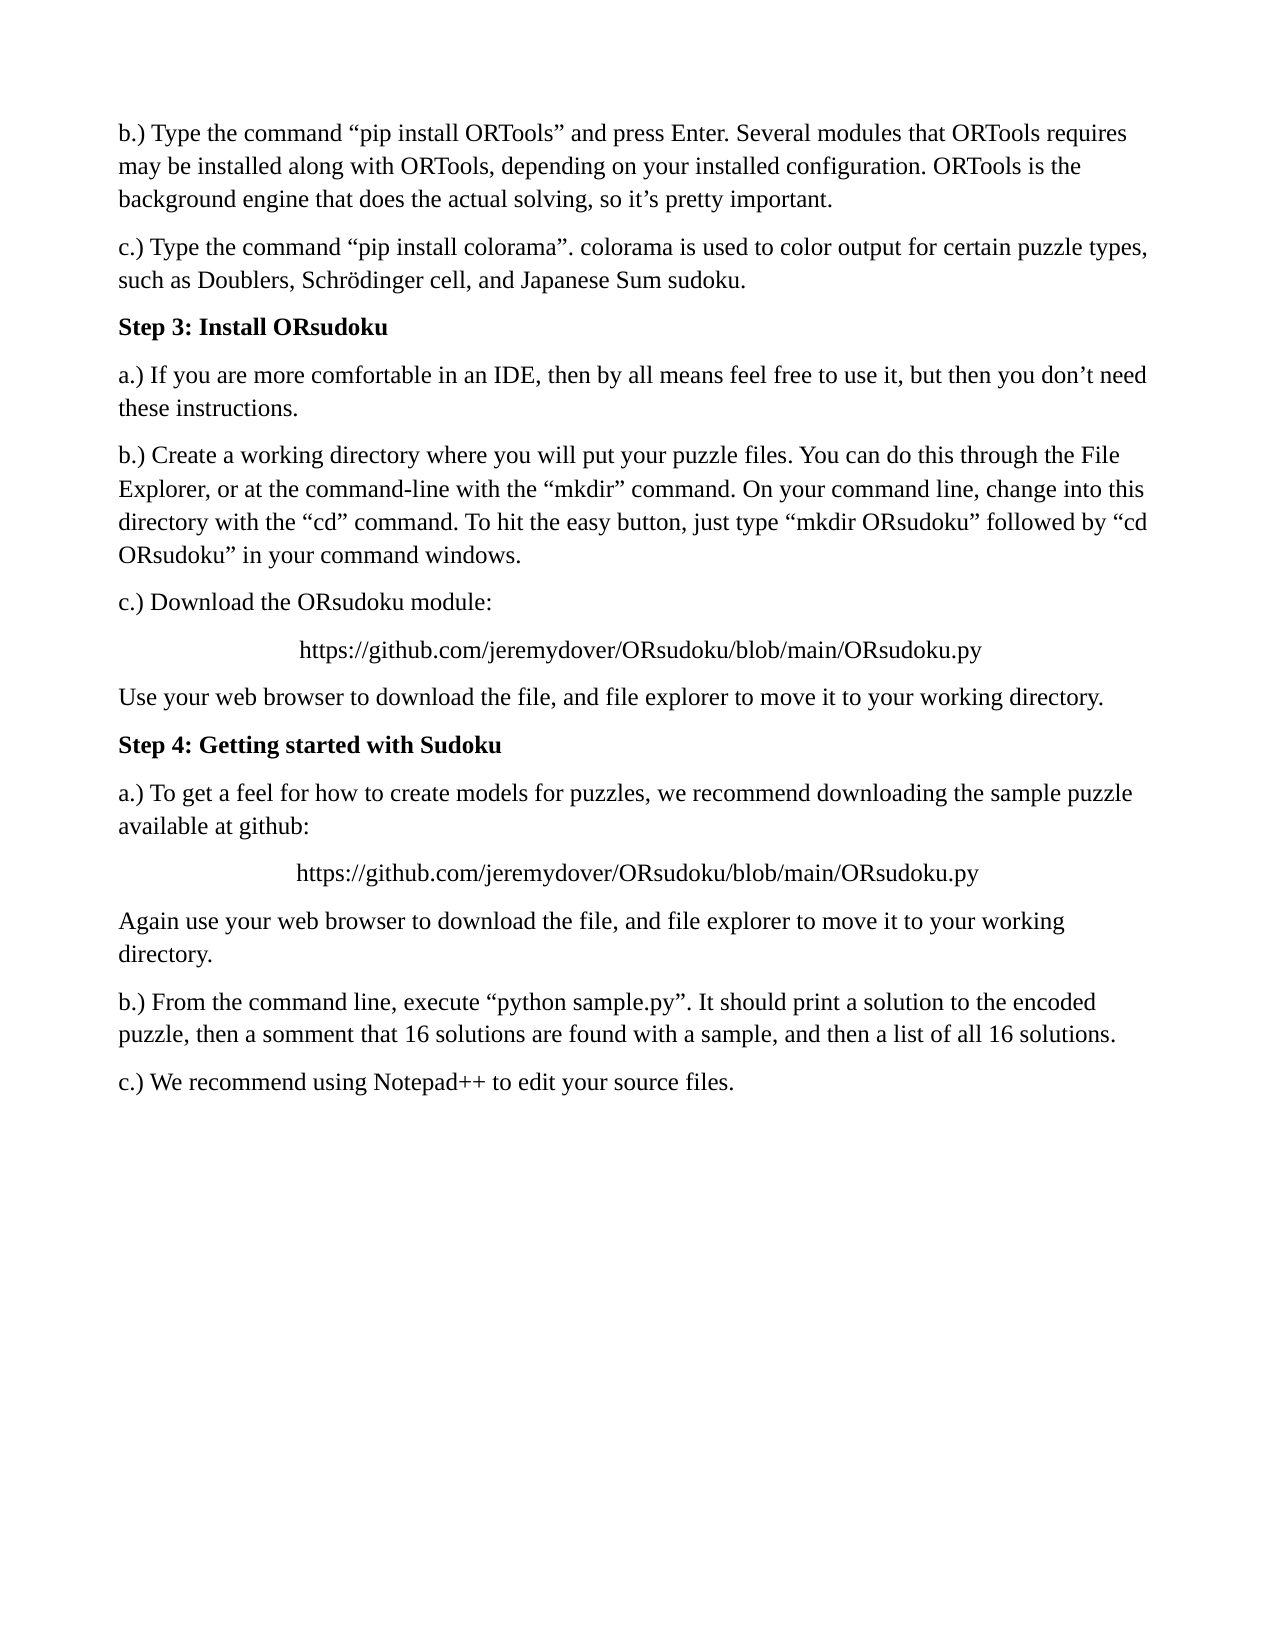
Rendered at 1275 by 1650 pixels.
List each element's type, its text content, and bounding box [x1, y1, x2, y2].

text b.) From the command line, execute “python sample.py”. It should print a solution to the encoded puzzle, then a somment that 16 solutions are found with a sample, and then a list of all 16 solutions. [118, 987, 1157, 1048]
text Again use your web browser to download the file, and file explorer to move it to your working directory. [118, 906, 1157, 968]
text https://github.com/jeremydover/ORsudoku/blob/main/ORsudoku.py [118, 635, 1157, 664]
text b.) Create a working directory where you will put your puzzle files. You can do this through the File Explorer, or at the command-line with the “mkdir” command. On your command line, change into this directory with the “cd” command. To hit the easy button, just type “mkdir ORsudoku” followed by “cd ORsudoku” in your command windows. [118, 441, 1157, 568]
text c.) Download the ORsudoku module: [118, 587, 1157, 616]
text c.) We recommend using Notepad++ to edit your source files. [118, 1067, 1157, 1096]
text Step 3: Install ORsudoku [118, 312, 1157, 341]
text b.) Type the command “pip install ORTools” and press Enter. Several modules that ORTools requires may be installed along with ORTools, depending on your installed configuration. ORTools is the background engine that does the actual solving, so it’s pretty important. [118, 118, 1157, 213]
text https://github.com/jeremydover/ORsudoku/blob/main/ORsudoku.py [118, 858, 1157, 887]
text Use your web browser to download the file, and file explorer to move it to your working directory. [118, 682, 1157, 711]
text Step 4: Getting started with Sudoku [118, 730, 1157, 759]
text a.) To get a feel for how to create models for puzzles, we recommend downloading the sample puzzle available at github: [118, 778, 1157, 839]
text a.) If you are more comfortable in an IDE, then by all means feel free to use it, but then you don’t need these instructions. [118, 360, 1157, 422]
text c.) Type the command “pip install colorama”. colorama is used to color output for certain puzzle types, such as Doublers, Schrödinger cell, and Japanese Sum sudoku. [118, 232, 1157, 293]
